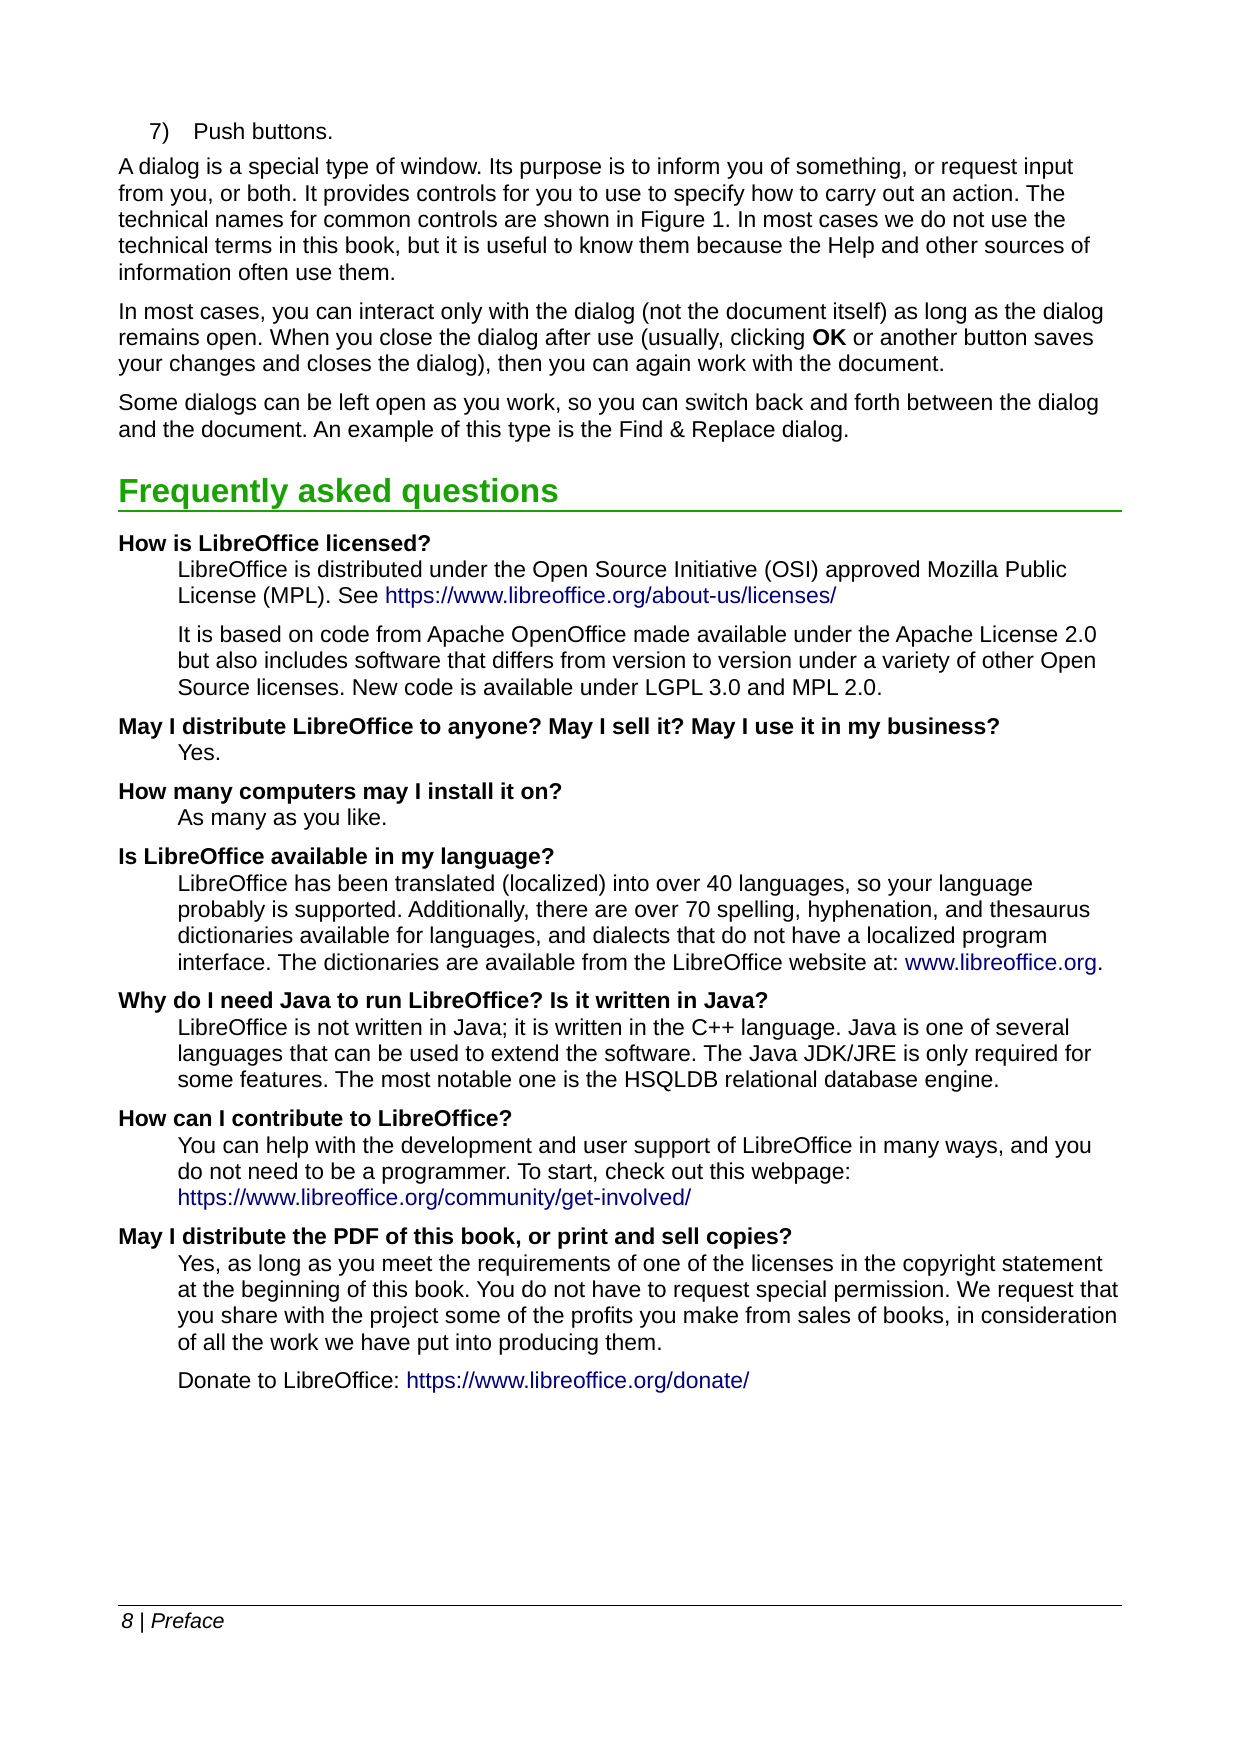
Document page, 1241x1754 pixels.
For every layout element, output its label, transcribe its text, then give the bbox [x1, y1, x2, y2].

text Why do I need Java to run LibreOffice? Is it written in Java? [118, 987, 1122, 1014]
text May I distribute LibreOffice to anyone? May I sell it? May I use it in my business? [118, 713, 1122, 739]
text How can I contribute to LibreOffice? [118, 1105, 1122, 1132]
text LibreOffice is distributed under the Open Source Initiative (OSI) approved Mozilla Public License (MPL). See https://www.libreoffice.org/about-us/licenses/ [177, 556, 1122, 609]
subtitle Frequently asked questions [118, 471, 1122, 510]
text May I distribute the PDF of this book, or print and sell copies? [118, 1223, 1122, 1249]
text Some dialogs can be left open as you work, so you can switch back and forth between the dialog and the document. An example of this type is the Find & Replace dialog. [118, 389, 1122, 442]
text How many computers may I install it on? [118, 778, 1122, 804]
list Push buttons. [169, 118, 1122, 144]
text Is LibreOffice available in my language? [118, 843, 1122, 869]
text In most cases, you can interact only with the dialog (not the document itself) as long as the dialog remains open. When you close the dialog after use (usually, clicking OK or another button saves your changes and closes the dialog), then you can again work with the document. [118, 298, 1122, 377]
text Yes, as long as you meet the requirements of one of the licenses in the copyright statement at the beginning of this book. You do not have to request special permission. We request that you share with the project some of the profits you make from sales of books, in consideration of all the work we have put into producing them. [177, 1249, 1122, 1355]
text LibreOffice has been translated (localized) into over 40 languages, so your language probably is supported. Additionally, there are over 70 spelling, hyphenation, and thesaurus dictionaries available for languages, and dialects that do not have a localized program interface. The dictionaries are available from the LibreOffice website at: www.libreoffice.org. [177, 869, 1122, 975]
text Donate to LibreOffice: https://www.libreoffice.org/donate/ [177, 1367, 1122, 1394]
text A dialog is a special type of window. Its purpose is to inform you of something, or request input from you, or both. It provides controls for you to use to specify how to carry out an action. The technical names for common controls are shown in Figure 1. In most cases we do not use the technical terms in this book, but it is useful to know them because the Help and other sources of information often use them. [118, 153, 1122, 285]
text LibreOffice is not written in Java; it is written in the C++ language. Java is one of several languages that can be used to extend the software. The Java JDK/JRE is only required for some features. The most notable one is the HSQLDB relational database engine. [177, 1014, 1122, 1093]
text Yes. [177, 739, 1122, 765]
text As many as you like. [177, 804, 1122, 831]
text How is LibreOffice licensed? [118, 529, 1122, 556]
text You can help with the development and user support of LibreOffice in many ways, and you do not need to be a programmer. To start, check out this webpage: https://www.libreoffice.org/community/get-involved/ [177, 1132, 1122, 1211]
text It is based on code from Apache OpenOffice made available under the Apache License 2.0 but also includes software that differs from version to version under a variety of other Open Source licenses. New code is available under LGPL 3.0 and MPL 2.0. [177, 621, 1122, 700]
